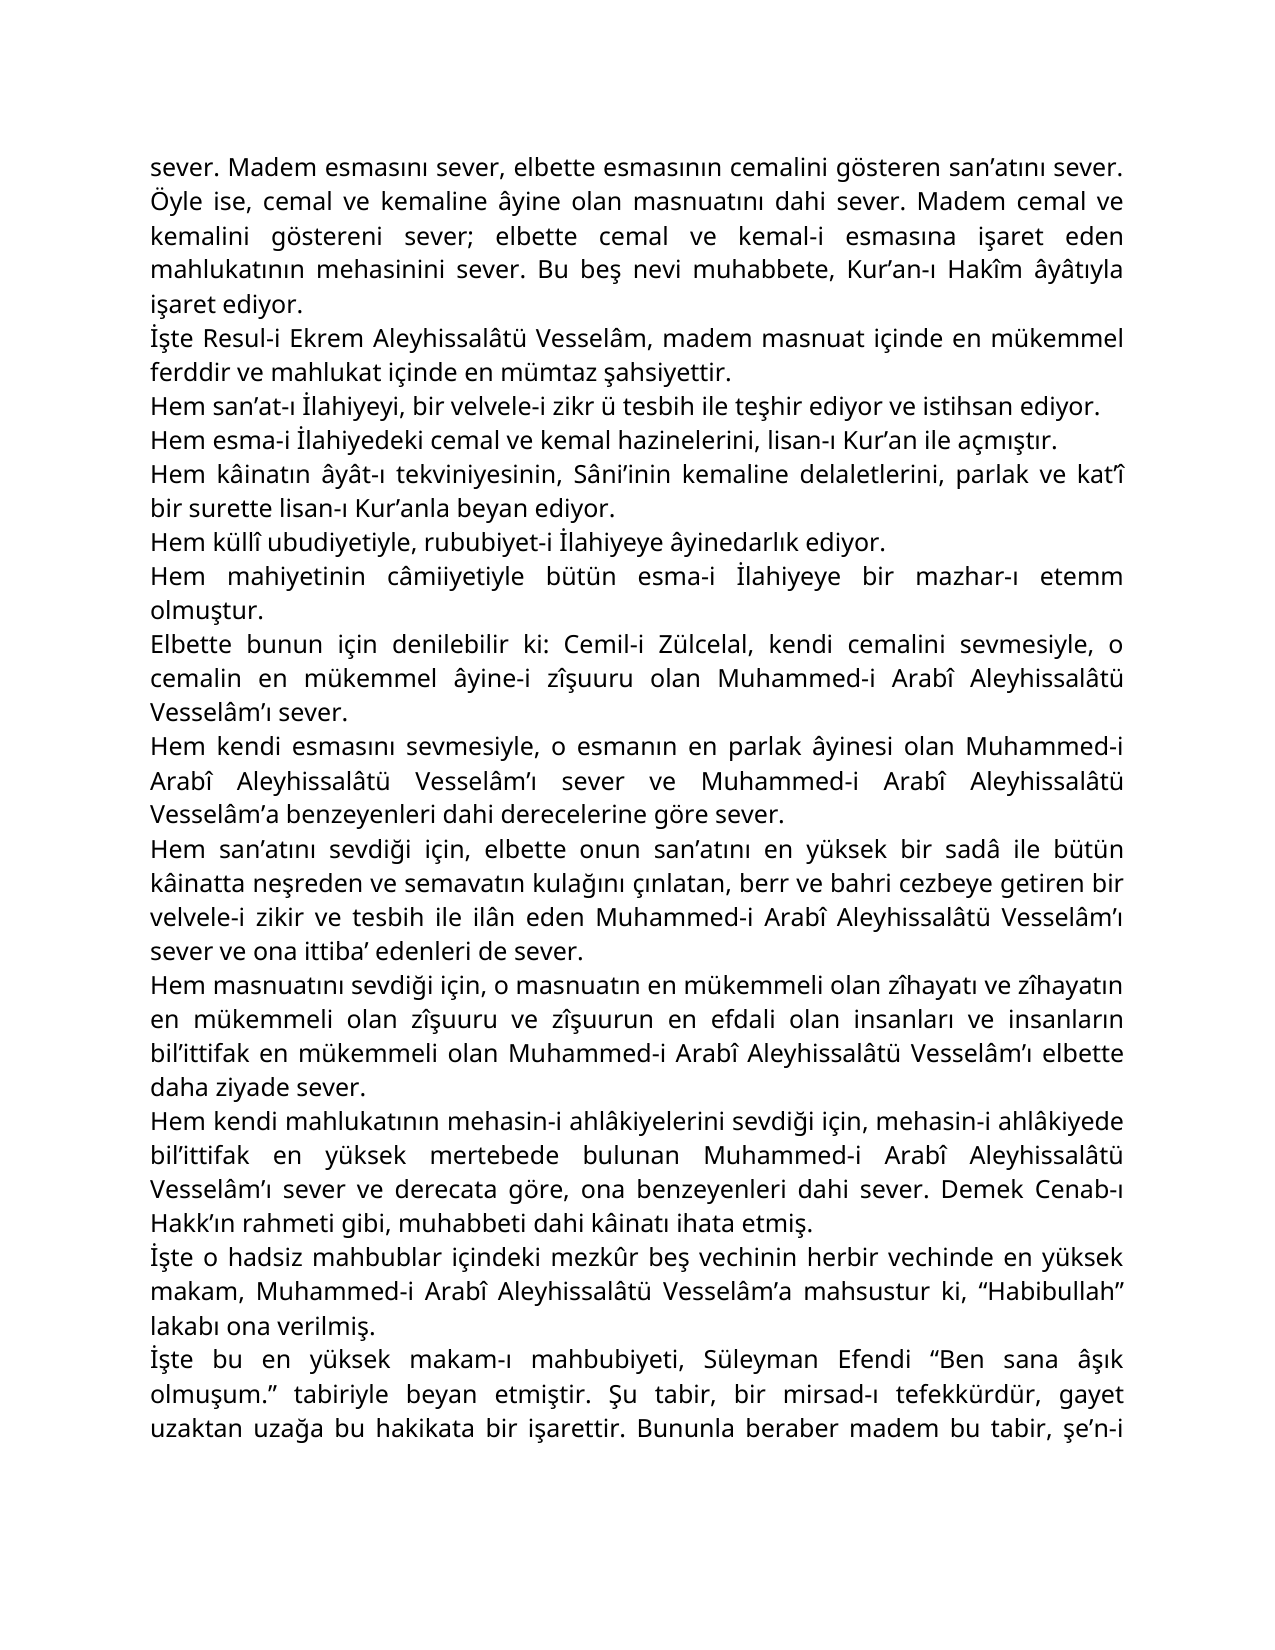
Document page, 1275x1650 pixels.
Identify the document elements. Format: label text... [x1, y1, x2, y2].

text Hem mahiyetinin câmiiyetiyle bütün esma-i İlahiyeye bir mazhar-ı etemm olmuştur. [150, 559, 1125, 627]
text İşte bu en yüksek makam-ı mahbubiyeti, Süleyman Efendi “Ben sana âşık olmuşum.” tabiriyle beyan etmiştir. Şu tabir, bir mirsad-ı tefekkürdür, gayet uzaktan uzağa bu hakikata bir işarettir. Bununla beraber madem bu tabir, şe’n-i [150, 1342, 1125, 1444]
text İşte Resul-i Ekrem Aleyhissalâtü Vesselâm, madem masnuat içinde en mükemmel ferddir ve mahlukat içinde en mümtaz şahsiyettir. [150, 320, 1125, 388]
text Hem san’atını sevdiği için, elbette onun san’atını en yüksek bir sadâ ile bütün kâinatta neşreden ve semavatın kulağını çınlatan, berr ve bahri cezbeye getiren bir velvele-i zikir ve tesbih ile ilân eden Muhammed-i Arabî Aleyhissalâtü Vesselâm’ı sever ve ona ittiba’ edenleri de sever. [150, 831, 1125, 967]
text Hem san’at-ı İlahiyeyi, bir velvele-i zikr ü tesbih ile teşhir ediyor ve istihsan ediyor. [150, 388, 1125, 422]
text Hem kâinatın âyât-ı tekviniyesinin, Sâni’inin kemaline delaletlerini, parlak ve kat’î bir surette lisan-ı Kur’anla beyan ediyor. [150, 457, 1125, 525]
text Hem kendi mahlukatının mehasin-i ahlâkiyelerini sevdiği için, mehasin-i ahlâkiyede bil’ittifak en yüksek mertebede bulunan Muhammed-i Arabî Aleyhissalâtü Vesselâm’ı sever ve derecata göre, ona benzeyenleri dahi sever. Demek Cenab-ı Hakk’ın rahmeti gibi, muhabbeti dahi kâinatı ihata etmiş. [150, 1104, 1125, 1240]
text Hem kendi esmasını sevmesiyle, o esmanın en parlak âyinesi olan Muhammed-i Arabî Aleyhissalâtü Vesselâm’ı sever ve Muhammed-i Arabî Aleyhissalâtü Vesselâm’a benzeyenleri dahi derecelerine göre sever. [150, 729, 1125, 831]
text sever. Madem esmasını sever, elbette esmasının cemalini gösteren san’atını sever. Öyle ise, cemal ve kemaline âyine olan masnuatını dahi sever. Madem cemal ve kemalini göstereni sever; elbette cemal ve kemal-i esmasına işaret eden mahlukatının mehasinini sever. Bu beş nevi muhabbete, Kur’an-ı Hakîm âyâtıyla işaret ediyor. [150, 150, 1125, 320]
text Hem esma-i İlahiyedeki cemal ve kemal hazinelerini, lisan-ı Kur’an ile açmıştır. [150, 422, 1125, 457]
text İşte o hadsiz mahbublar içindeki mezkûr beş vechinin herbir vechinde en yüksek makam, Muhammed-i Arabî Aleyhissalâtü Vesselâm’a mahsustur ki, “Habibullah” lakabı ona verilmiş. [150, 1240, 1125, 1342]
text Hem küllî ubudiyetiyle, rububiyet-i İlahiyeye âyinedarlık ediyor. [150, 525, 1125, 559]
text Hem masnuatını sevdiği için, o masnuatın en mükemmeli olan zîhayatı ve zîhayatın en mükemmeli olan zîşuuru ve zîşuurun en efdali olan insanları ve insanların bil’ittifak en mükemmeli olan Muhammed-i Arabî Aleyhissalâtü Vesselâm’ı elbette daha ziyade sever. [150, 967, 1125, 1104]
text Elbette bunun için denilebilir ki: Cemil-i Zülcelal, kendi cemalini sevmesiyle, o cemalin en mükemmel âyine-i zîşuuru olan Muhammed-i Arabî Aleyhissalâtü Vesselâm’ı sever. [150, 627, 1125, 729]
